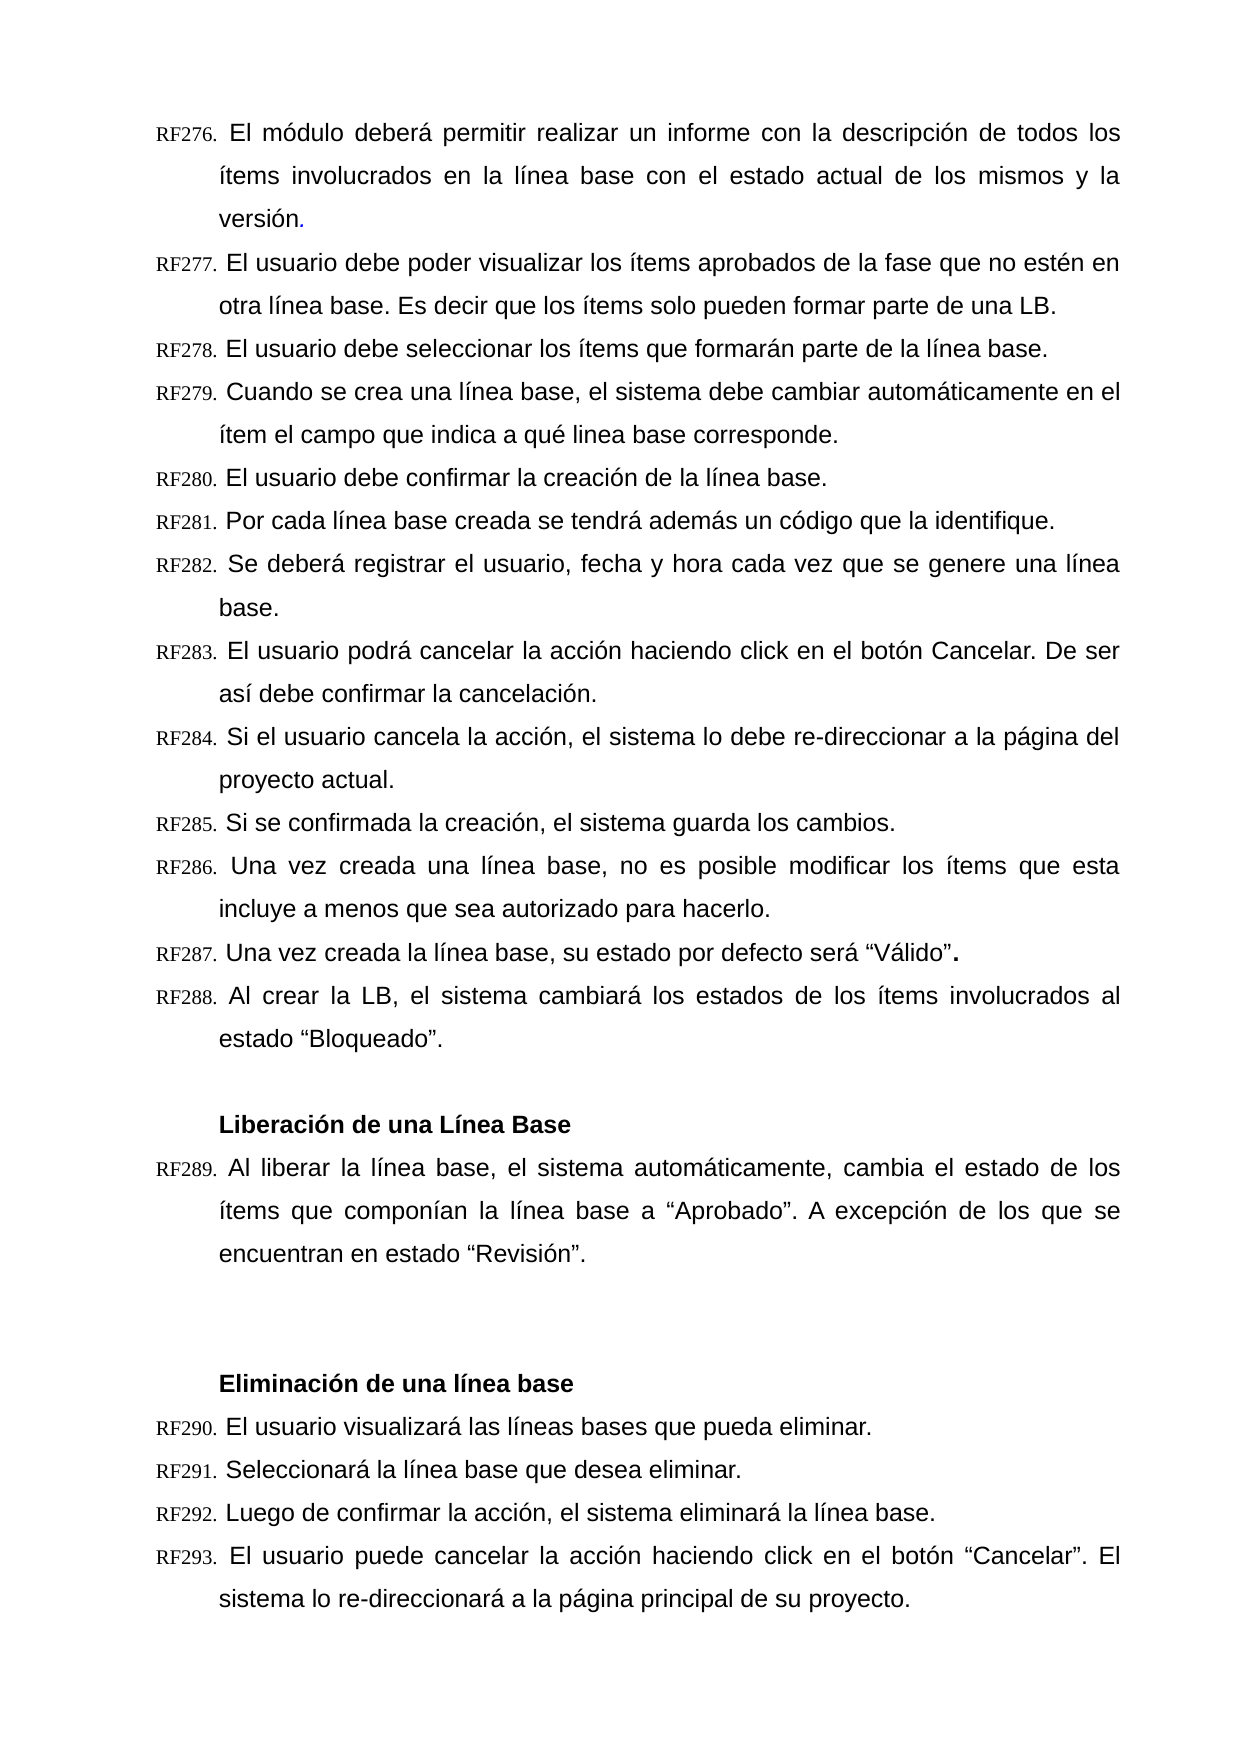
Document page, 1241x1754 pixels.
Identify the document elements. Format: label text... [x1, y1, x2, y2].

list Seleccionará la línea base que desea eliminar. [156, 1455, 1122, 1484]
list Una vez creada una línea base, no es posible modificar los ítems que esta incluye a menos que sea autorizado para hacerlo. [156, 851, 1122, 923]
list El usuario visualizará las líneas bases que pueda eliminar. [156, 1412, 1122, 1441]
list Cuando se crea una línea base, el sistema debe cambiar automáticamente en el ítem el campo que indica a qué linea base corresponde. [156, 377, 1122, 449]
list Luego de confirmar la acción, el sistema eliminará la línea base. [156, 1498, 1122, 1527]
list Al liberar la línea base, el sistema automáticamente, cambia el estado de los ítems que componían la línea base a “Aprobado”. A excepción de los que se encuentran en estado “Revisión”. [156, 1153, 1122, 1268]
list El usuario podrá cancelar la acción haciendo click en el botón Cancelar. De ser así debe confirmar la cancelación. [156, 636, 1122, 707]
list El usuario debe poder visualizar los ítems aprobados de la fase que no estén en otra línea base. Es decir que los ítems solo pueden formar parte de una LB. [156, 247, 1122, 319]
list El usuario debe confirmar la creación de la línea base. [156, 463, 1122, 492]
list Se deberá registrar el usuario, fecha y hora cada vez que se genere una línea base. [156, 549, 1122, 621]
list El usuario debe seleccionar los ítems que formarán parte de la línea base. [156, 334, 1122, 362]
list Por cada línea base creada se tendrá además un código que la identifique. [156, 506, 1122, 535]
list Si se confirmada la creación, el sistema guarda los cambios. [156, 808, 1122, 837]
list Liberación de una Línea Base [156, 1110, 1122, 1139]
list Una vez creada la línea base, su estado por defecto será “Válido”. [156, 937, 1122, 966]
list El usuario puede cancelar la acción haciendo click en el botón “Cancelar”. El sistema lo re-direccionará a la página principal de su proyecto. [156, 1541, 1122, 1613]
list Al crear la LB, el sistema cambiará los estados de los ítems involucrados al estado “Bloqueado”. [156, 981, 1122, 1052]
list Si el usuario cancela la acción, el sistema lo debe re-direccionar a la página del proyecto actual. [156, 722, 1122, 794]
list Eliminación de una línea base [156, 1369, 1122, 1397]
list El módulo deberá permitir realizar un informe con la descripción de todos los ítems involucrados en la línea base con el estado actual de los mismos y la versión. [156, 118, 1122, 233]
